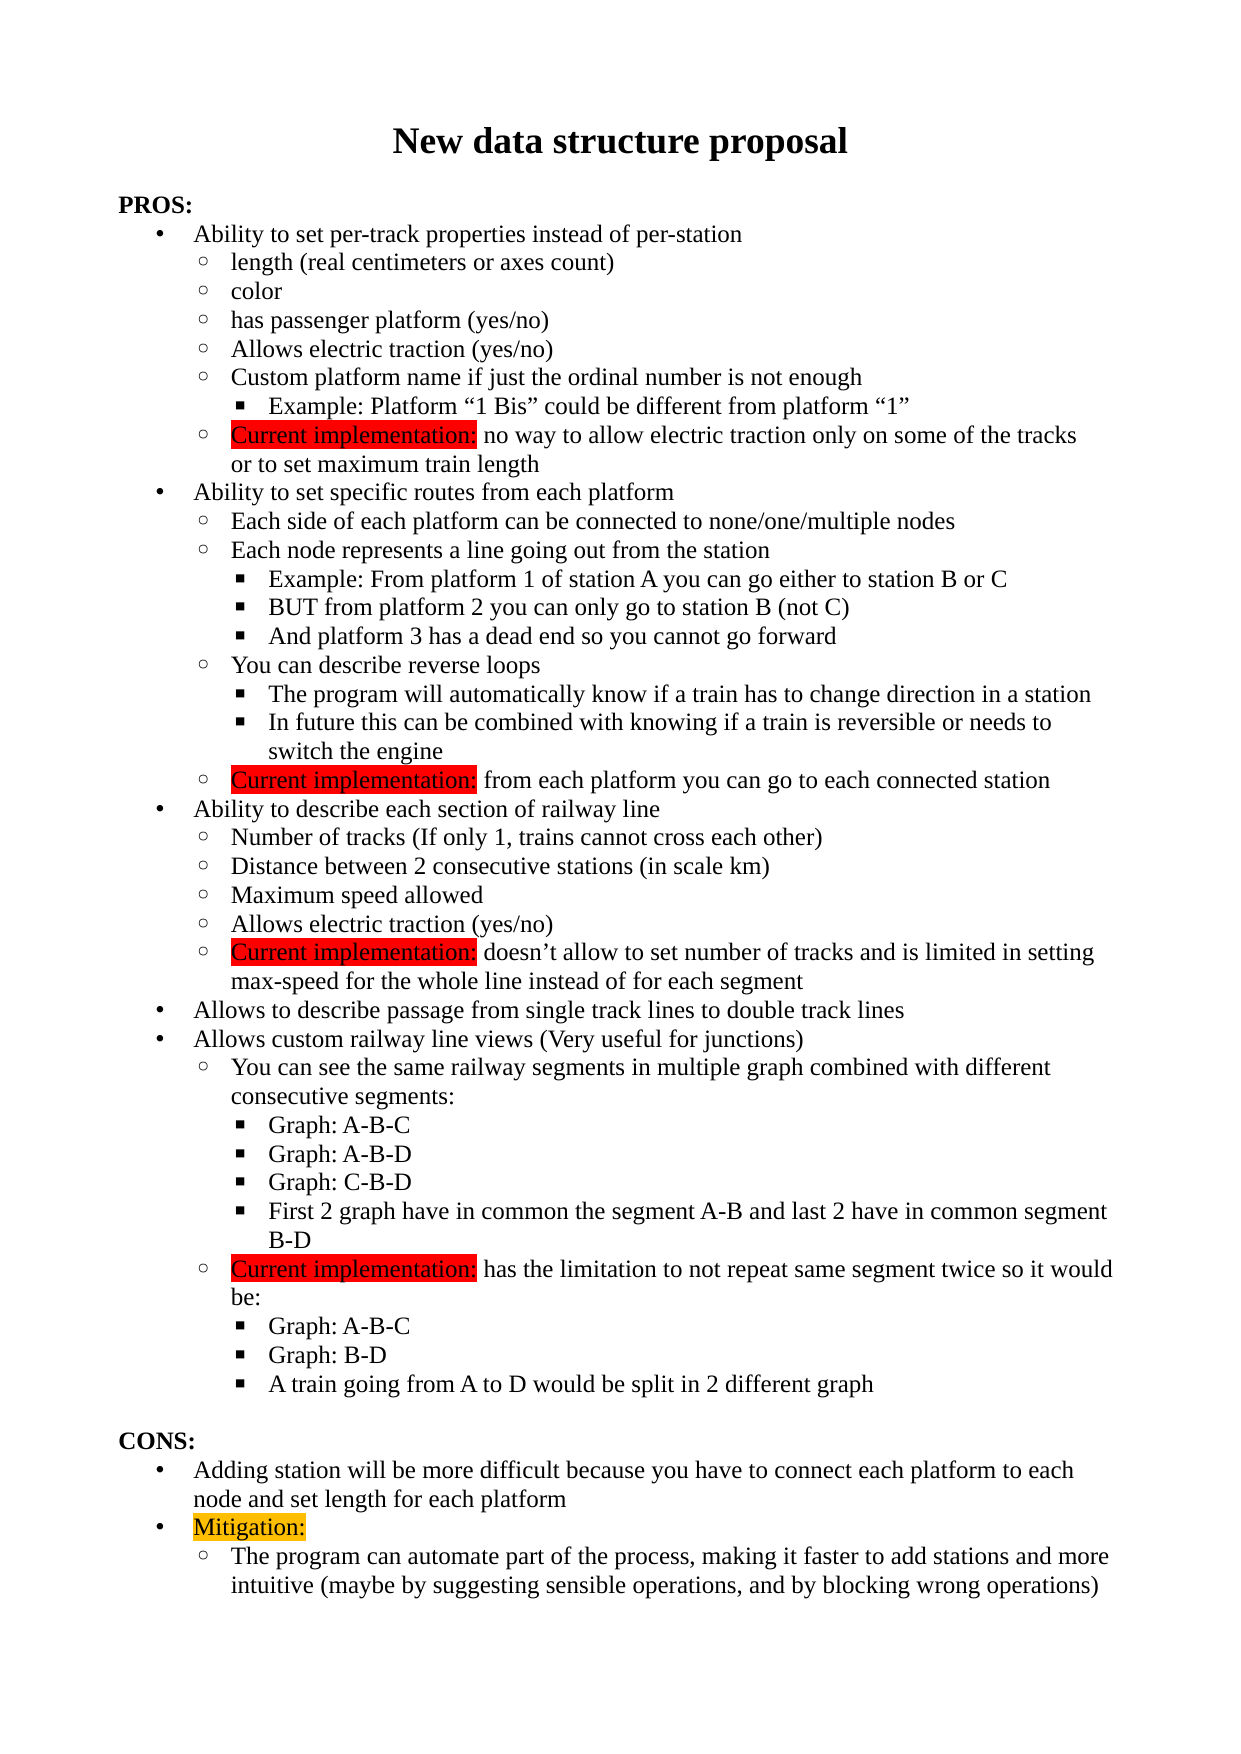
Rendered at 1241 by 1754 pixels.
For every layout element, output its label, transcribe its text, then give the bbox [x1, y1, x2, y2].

list Graph: C-B-D [231, 1167, 1122, 1196]
list length (real centimeters or axes count) [193, 247, 1122, 276]
list Distance between 2 consecutive stations (in scale km) [193, 851, 1122, 880]
list Maximum speed allowed [193, 880, 1122, 909]
list Graph: A-B-C [231, 1110, 1122, 1139]
list The program can automate part of the process, making it faster to add stations and more intuitive (maybe by suggesting sensible operations, and by blocking wrong operations) [193, 1541, 1122, 1599]
list Each side of each platform can be connected to none/one/multiple nodes [193, 506, 1122, 535]
list Example: Platform “1 Bis” could be different from platform “1” [231, 391, 1122, 420]
text PROS: [118, 190, 1122, 219]
list Current implementation: doesn’t allow to set number of tracks and is limited in setting max-speed for the whole line instead of for each segment [193, 937, 1122, 995]
list Current implementation: no way to allow electric traction only on some of the tracks or to set maximum train length [193, 420, 1122, 477]
list A train going from A to D would be split in 2 different graph [231, 1369, 1122, 1397]
list Allows electric traction (yes/no) [193, 909, 1122, 937]
list Ability to set specific routes from each platform [156, 477, 1122, 506]
text CONS: [118, 1426, 1122, 1455]
list Ability to describe each section of railway line [156, 794, 1122, 822]
list In future this can be combined with knowing if a train is reversible or needs to switch the engine [231, 707, 1122, 765]
list And platform 3 has a dead end so you cannot go forward [231, 621, 1122, 650]
text New data structure proposal [118, 118, 1122, 161]
list Current implementation: from each platform you can go to each connected station [193, 765, 1122, 794]
list Number of tracks (If only 1, trains cannot cross each other) [193, 822, 1122, 851]
list Allows electric traction (yes/no) [193, 334, 1122, 362]
list Each node represents a line going out from the station [193, 535, 1122, 564]
list The program will automatically know if a train has to change direction in a station [231, 679, 1122, 707]
list has passenger platform (yes/no) [193, 305, 1122, 334]
list First 2 graph have in common the segment A-B and last 2 have in common segment B-D [231, 1196, 1122, 1254]
list BUT from platform 2 you can only go to station B (not C) [231, 592, 1122, 621]
list Ability to set per-track properties instead of per-station [156, 219, 1122, 247]
list Allows to describe passage from single track lines to double track lines [156, 995, 1122, 1024]
list color [193, 276, 1122, 305]
list Mitigation: [156, 1512, 1122, 1541]
list Current implementation: has the limitation to not repeat same segment twice so it would be: [193, 1254, 1122, 1311]
list Adding station will be more difficult because you have to connect each platform to each node and set length for each platform [156, 1455, 1122, 1512]
list Graph: A-B-C [231, 1311, 1122, 1340]
list You can see the same railway segments in multiple graph combined with different consecutive segments: [193, 1052, 1122, 1110]
list Graph: A-B-D [231, 1139, 1122, 1167]
list Custom platform name if just the ordinal number is not enough [193, 362, 1122, 391]
list You can describe reverse loops [193, 650, 1122, 679]
list Example: From platform 1 of station A you can go either to station B or C [231, 564, 1122, 592]
list Graph: B-D [231, 1340, 1122, 1369]
list Allows custom railway line views (Very useful for junctions) [156, 1024, 1122, 1052]
